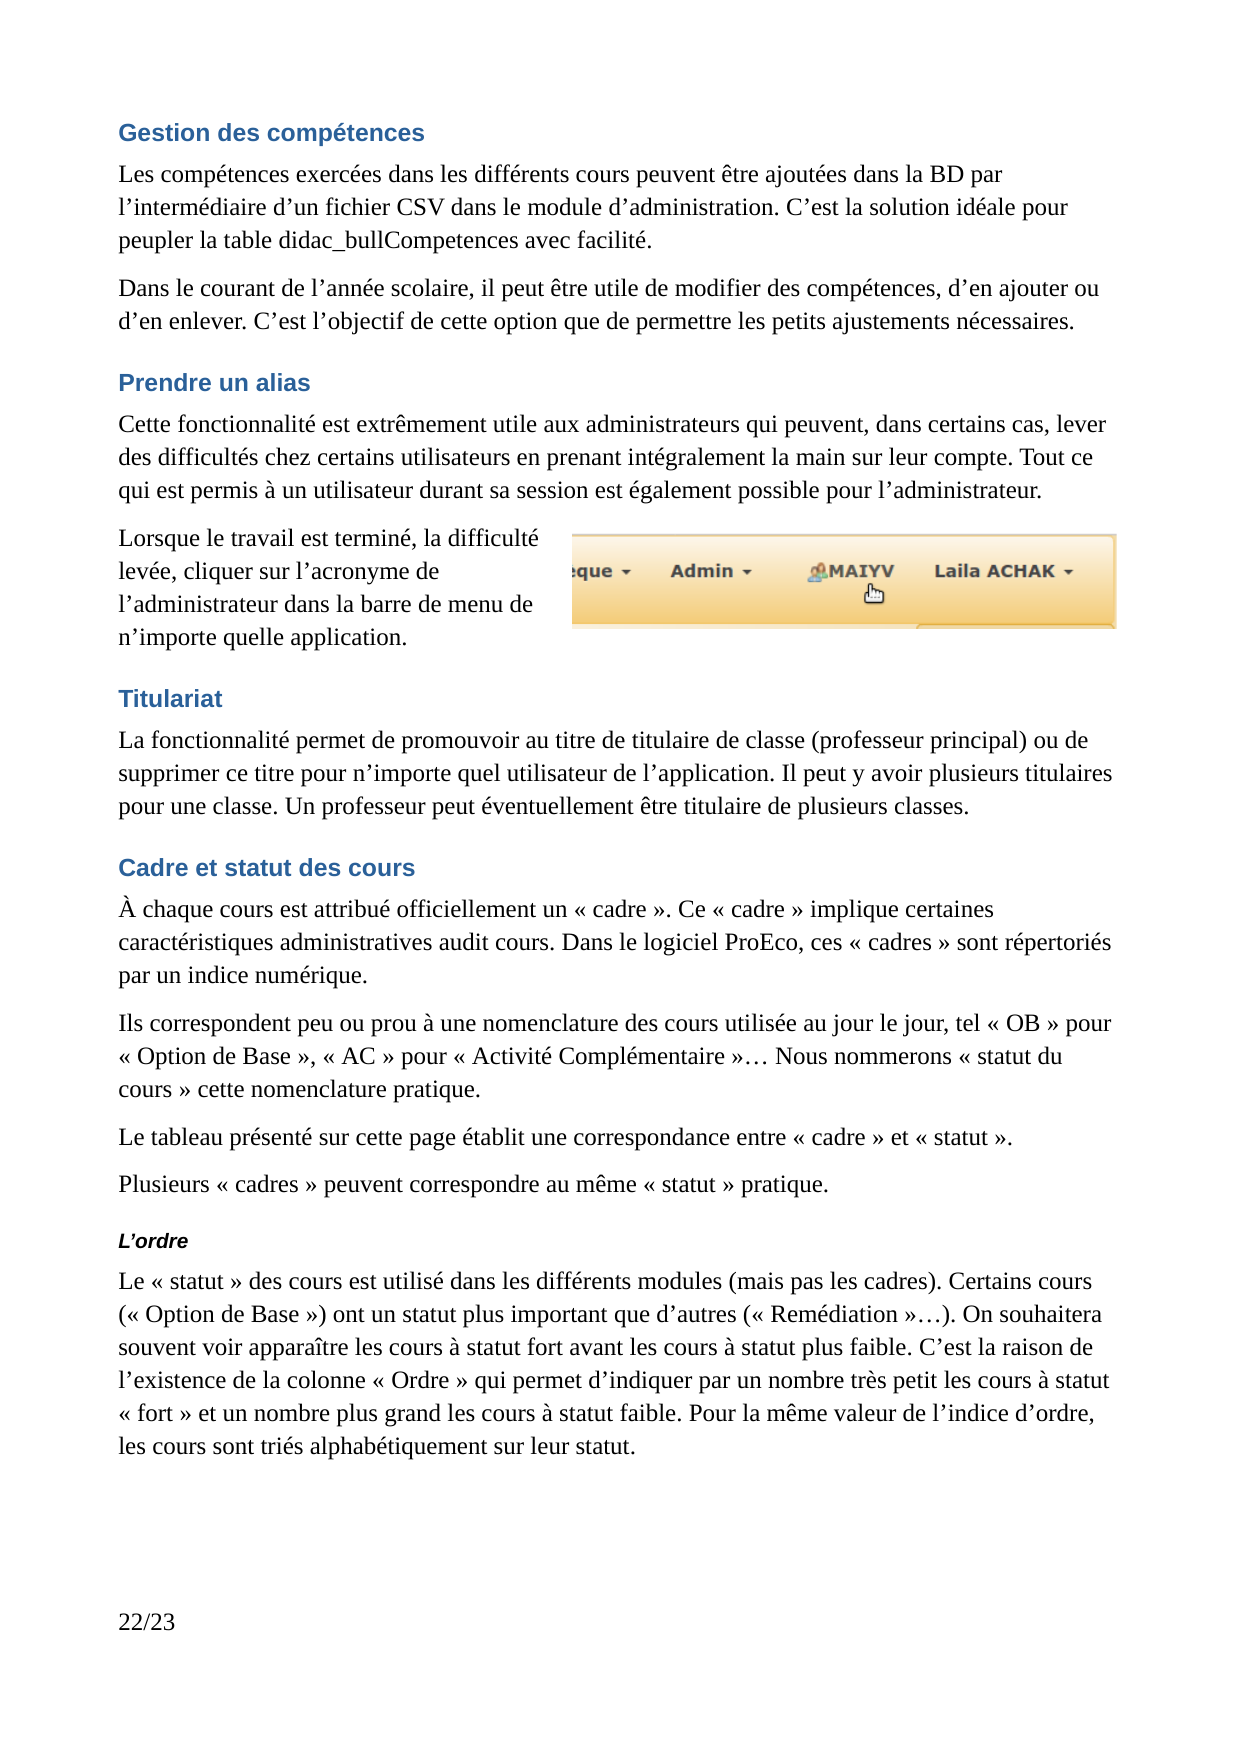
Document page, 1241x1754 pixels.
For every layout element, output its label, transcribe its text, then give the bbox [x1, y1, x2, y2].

subtitle Titulariat [118, 684, 1122, 712]
subtitle L’ordre [118, 1229, 1122, 1253]
text La fonctionnalité permet de promouvoir au titre de titulaire de classe (professeur principal) ou de supprimer ce titre pour n’importe quel utilisateur de l’application. Il peut y avoir plusieurs titulaires pour une classe. Un professeur peut éventuellement être titulaire de plusieurs classes. [118, 725, 1122, 820]
subtitle Gestion des compétences [118, 118, 1122, 147]
subtitle Prendre un alias [118, 368, 1122, 397]
text Lorsque le travail est terminé, la difficulté levée, cliquer sur l’acronyme de l’administrateur dans la barre de menu de n’importe quelle application. [118, 523, 1122, 651]
text Les compétences exercées dans les différents cours peuvent être ajoutées dans la BD par l’intermédiaire d’un fichier CSV dans le module d’administration. C’est la solution idéale pour peupler la table didac_bullCompetences avec facilité. [118, 159, 1122, 254]
picture [572, 533, 1117, 629]
text Plusieurs « cadres » peuvent correspondre au même « statut » pratique. [118, 1169, 1122, 1198]
text À chaque cours est attribué officiellement un « cadre ». Ce « cadre » implique certaines caractéristiques administratives audit cours. Dans le logiciel ProEco, ces « cadres » sont répertoriés par un indice numérique. [118, 894, 1122, 989]
text Cette fonctionnalité est extrêmement utile aux administrateurs qui peuvent, dans certains cas, lever des difficultés chez certains utilisateurs en prenant intégralement la main sur leur compte. Tout ce qui est permis à un utilisateur durant sa session est également possible pour l’administrateur. [118, 409, 1122, 504]
text Ils correspondent peu ou prou à une nomenclature des cours utilisée au jour le jour, tel « OB » pour « Option de Base », « AC » pour « Activité Complémentaire »… Nous nommerons « statut du cours » cette nomenclature pratique. [118, 1008, 1122, 1103]
text Dans le courant de l’année scolaire, il peut être utile de modifier des compétences, d’en ajouter ou d’en enlever. C’est l’objectif de cette option que de permettre les petits ajustements nécessaires. [118, 273, 1122, 334]
subtitle Cadre et statut des cours [118, 853, 1122, 882]
text Le « statut » des cours est utilisé dans les différents modules (mais pas les cadres). Certains cours (« Option de Base ») ont un statut plus important que d’autres (« Remédiation »…). On souhaitera souvent voir apparaître les cours à statut fort avant les cours à statut plus faible. C’est la raison de l’existence de la colonne « Ordre » qui permet d’indiquer par un nombre très petit les cours à statut « fort » et un nombre plus grand les cours à statut faible. Pour la même valeur de l’indice d’ordre, les cours sont triés alphabétiquement sur leur statut. [118, 1266, 1122, 1459]
text Le tableau présenté sur cette page établit une correspondance entre « cadre » et « statut ». [118, 1122, 1122, 1150]
